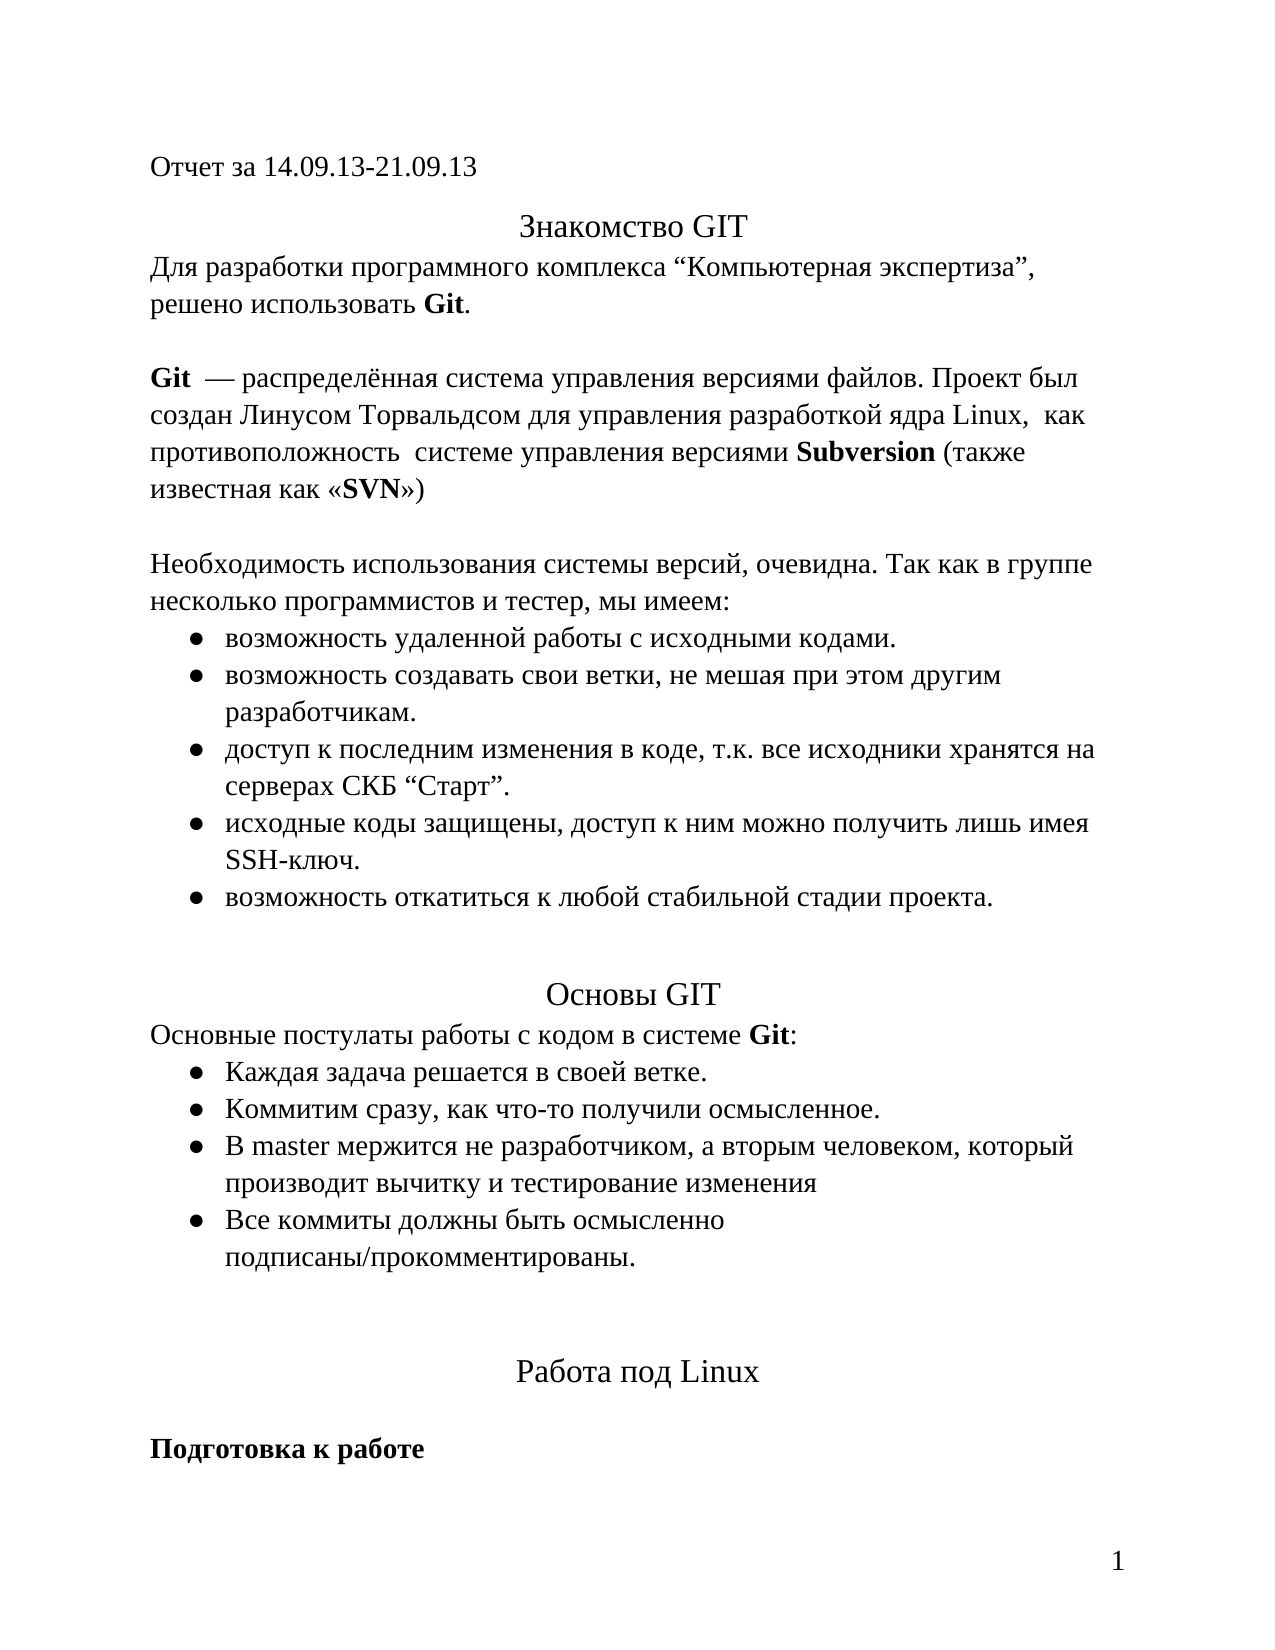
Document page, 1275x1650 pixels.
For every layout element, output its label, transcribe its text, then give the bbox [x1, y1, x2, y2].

subtitle Знакомство GIT [150, 208, 1125, 245]
list возможность удаленной работы с исходными кодами. [187, 621, 1125, 653]
subtitle Основы GIT [150, 976, 1125, 1013]
subtitle Подготовка к работе [150, 1432, 1125, 1464]
text Git — распределённая система управления версиями файлов. Проект был создан Линусом Торвальдсом для управления разработкой ядра Linux, как противоположность системе управления версиями Subversion (также известная как «SVN») [150, 362, 1125, 505]
text Для разработки программного комплекса “Компьютерная экспертиза”, решено использовать Git. [150, 250, 1125, 320]
text Необходимость использования системы версий, очевидна. Так как в группе несколько программистов и тестер, мы имеем: [150, 547, 1125, 616]
list исходные коды защищены, доступ к ним можно получить лишь имея SSH-ключ. [187, 807, 1125, 876]
list возможность создавать свои ветки, не мешая при этом другим разработчикам. [187, 658, 1125, 728]
list Все коммиты должны быть осмысленно подписаны/прокомментированы. [187, 1203, 1125, 1273]
list возможность откатиться к любой стабильной стадии проекта. [187, 881, 1125, 913]
list В master мержится не разработчиком, а вторым человеком, который производит вычитку и тестирование изменения [187, 1129, 1125, 1199]
text Основные постулаты работы с кодом в системе Git: [150, 1018, 1125, 1050]
list Каждая задача решается в своей ветке. [187, 1055, 1125, 1087]
list доступ к последним изменения в коде, т.к. все исходники хранятся на серверах СКБ “Старт”. [187, 732, 1125, 802]
text Отчет за 14.09.13-21.09.13 [150, 150, 1125, 182]
subtitle Работа под Linux [150, 1352, 1125, 1389]
list Коммитим сразу, как что-то получили осмысленное. [187, 1092, 1125, 1124]
